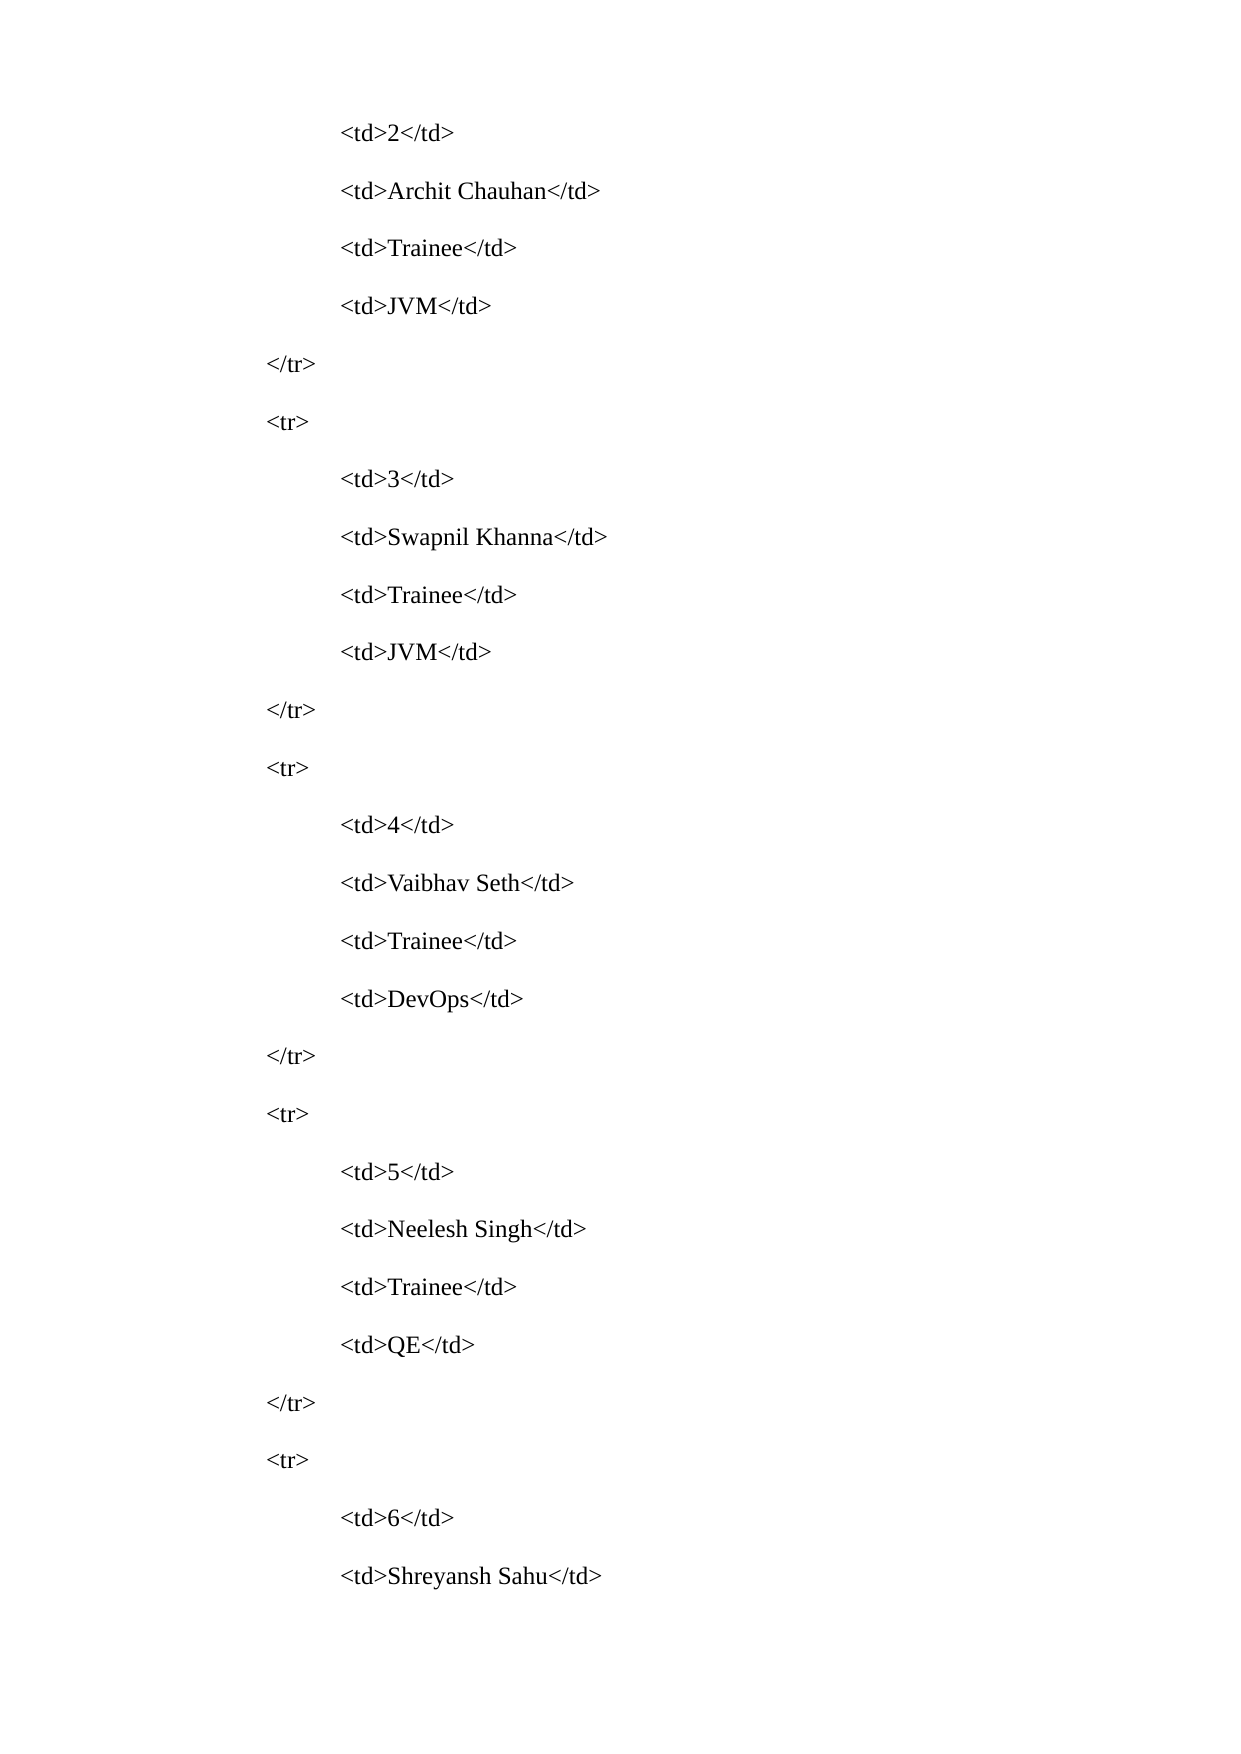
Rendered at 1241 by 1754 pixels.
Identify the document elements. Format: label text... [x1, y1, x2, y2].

text </tr> [118, 695, 1122, 724]
text <td>Shreyansh Sahu</td> [118, 1561, 1122, 1589]
text <td>2</td> [118, 118, 1122, 147]
text <td>Trainee</td> [118, 926, 1122, 955]
text </tr> [118, 349, 1122, 378]
text <td>Trainee</td> [118, 233, 1122, 262]
text <td>Vaibhav Seth</td> [118, 868, 1122, 897]
text <td>Trainee</td> [118, 580, 1122, 608]
text <td>Trainee</td> [118, 1272, 1122, 1301]
text <td>Archit Chauhan</td> [118, 176, 1122, 204]
text <td>Neelesh Singh</td> [118, 1214, 1122, 1243]
text <td>DevOps</td> [118, 984, 1122, 1012]
text <td>JVM</td> [118, 637, 1122, 666]
text <tr> [118, 753, 1122, 782]
text <td>Swapnil Khanna</td> [118, 522, 1122, 551]
text <td>6</td> [118, 1503, 1122, 1532]
text </tr> [118, 1041, 1122, 1070]
text <td>5</td> [118, 1157, 1122, 1186]
text <tr> [118, 1099, 1122, 1128]
text <tr> [118, 1445, 1122, 1474]
text <td>4</td> [118, 811, 1122, 839]
text </tr> [118, 1388, 1122, 1416]
text <td>QE</td> [118, 1330, 1122, 1359]
text <td>3</td> [118, 464, 1122, 493]
text <td>JVM</td> [118, 291, 1122, 320]
text <tr> [118, 407, 1122, 435]
